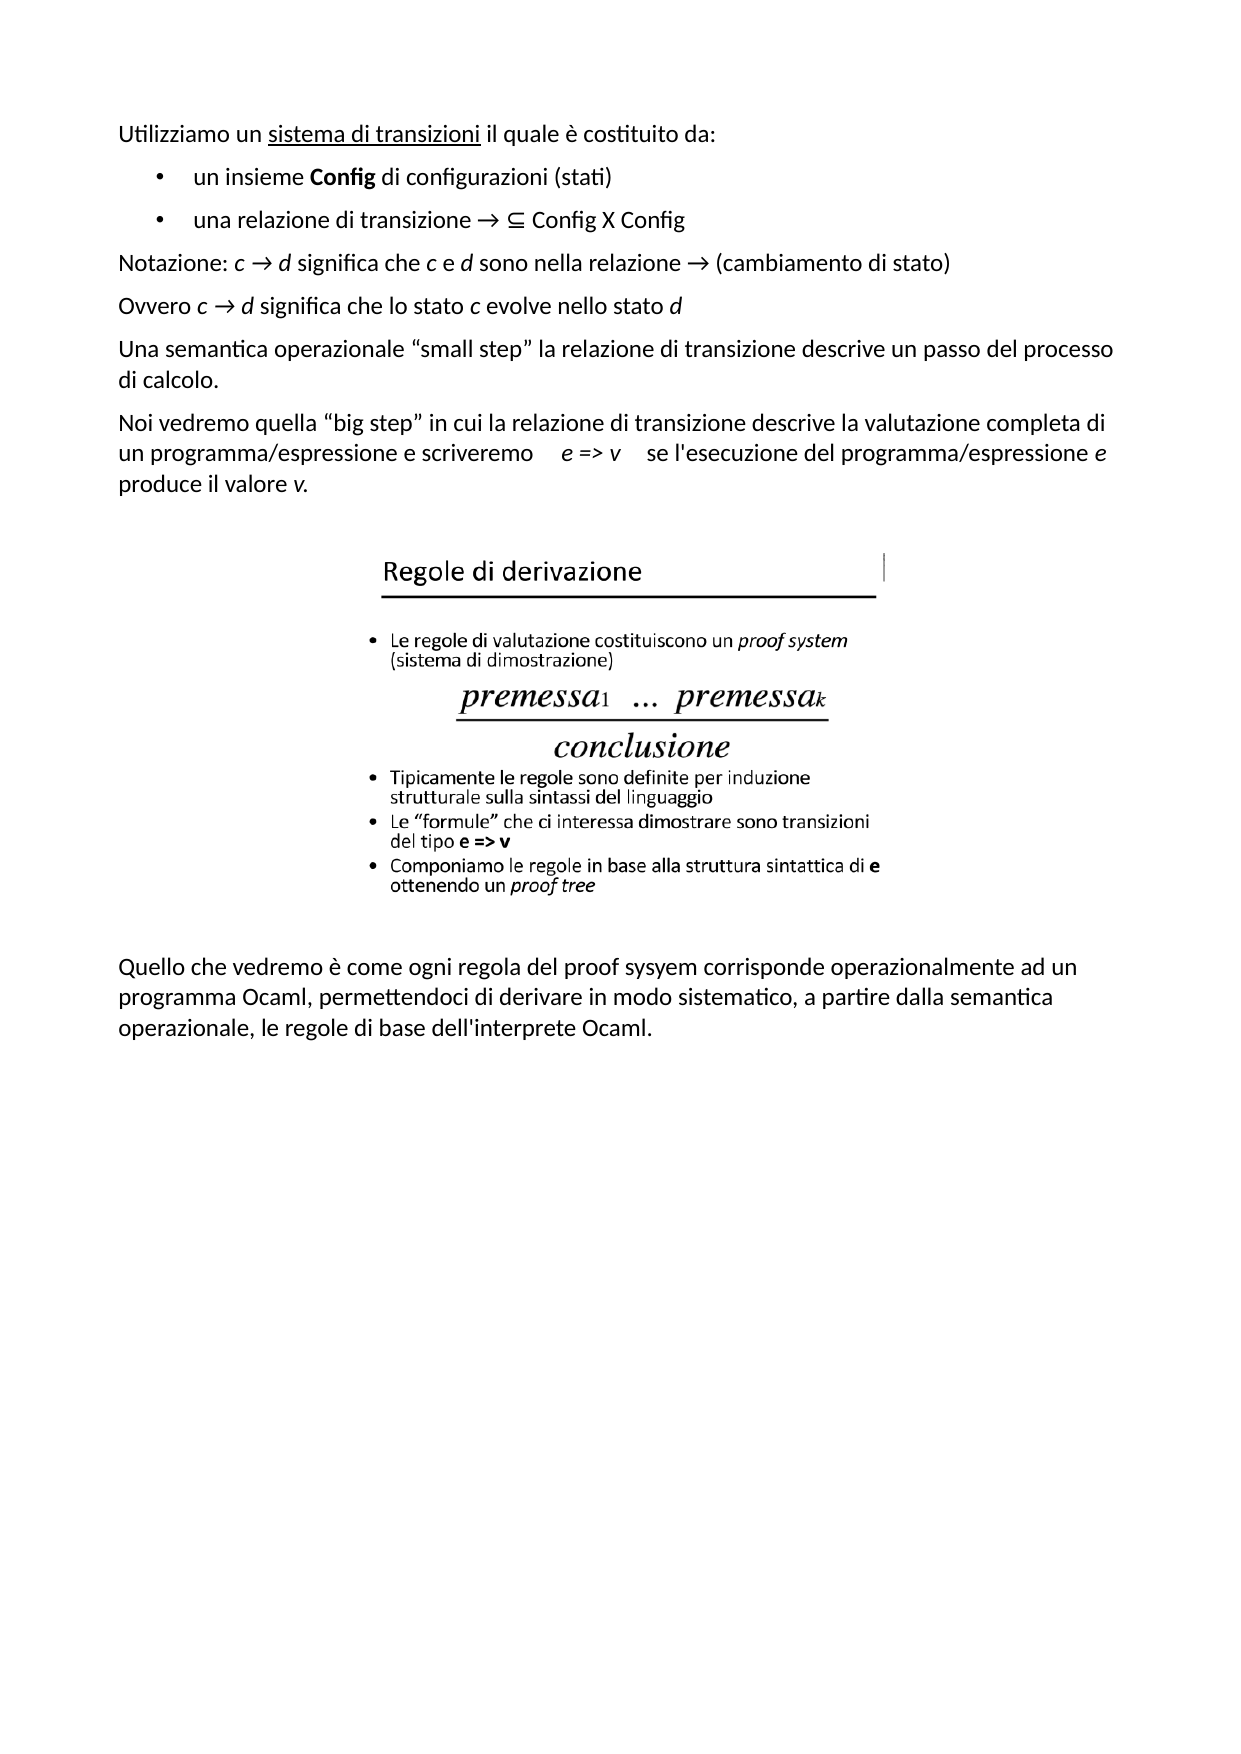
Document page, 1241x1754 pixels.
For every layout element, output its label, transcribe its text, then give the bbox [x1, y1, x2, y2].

text Una semantica operazionale “small step” la relazione di transizione descrive un passo del processo di calcolo. [118, 333, 1122, 394]
text Notazione: c → d significa che c e d sono nella relazione → (cambiamento di stato) [118, 247, 1122, 278]
text Noi vedremo quella “big step” in cui la relazione di transizione descrive la valutazione completa di un programma/espressione e scriveremo e => v se l'esecuzione del programma/espressione e produce il valore v. [118, 407, 1122, 498]
text Utilizziamo un sistema di transizioni il quale è costituito da: [118, 118, 1122, 149]
text Quello che vedremo è come ogni regola del proof sysyem corrisponde operazionalmente ad un programma Ocaml, permettendoci di derivare in modo sistematico, a partire dalla semantica operazionale, le regole di base dell'interprete Ocaml. [118, 951, 1122, 1042]
text Ovvero c → d significa che lo stato c evolve nello stato d [118, 290, 1122, 321]
picture [355, 553, 885, 908]
list un insieme Config di configurazioni (stati) [156, 161, 1122, 192]
list una relazione di transizione → ⊆ Config X Config [156, 204, 1122, 235]
